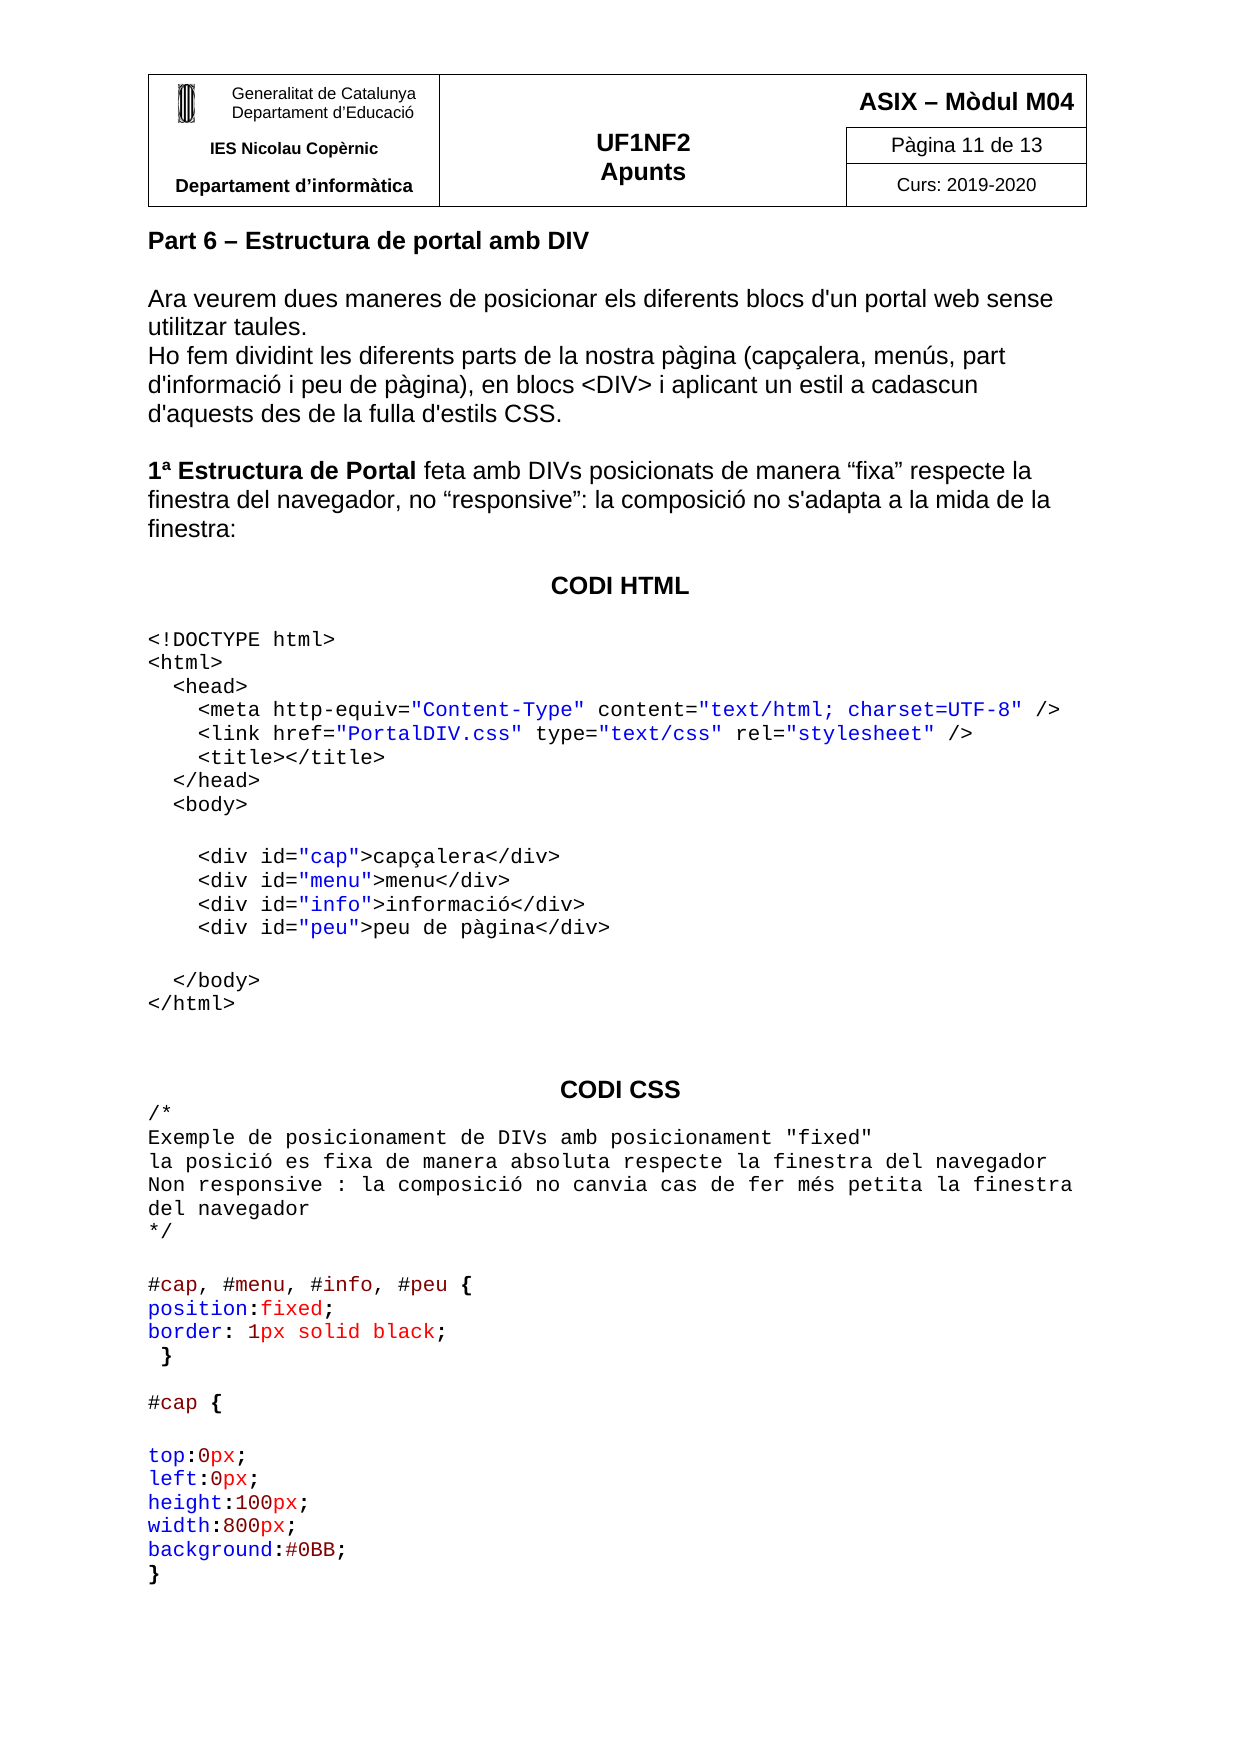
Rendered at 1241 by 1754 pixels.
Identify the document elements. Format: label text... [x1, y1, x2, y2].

text Ara veurem dues maneres de posicionar els diferents blocs d'un portal web sense utilitzar taules. [148, 283, 1092, 341]
text Ho fem dividint les diferents parts de la nostra pàgina (capçalera, menús, part d'informació i peu de pàgina), en blocs <DIV> i aplicant un estil a cadascun d'aquests des de la fulla d'estils CSS. [148, 341, 1092, 427]
text CODI CSS [148, 1074, 1092, 1103]
subtitle Part 6 – Estructura de portal amb DIV [148, 226, 1092, 255]
text <!DOCTYPE html> <html> <head> <meta http-equiv="Content-Type" content="text/html; charset=UTF-8" /> <link href="PortalDIV.css" type="text/css" rel="stylesheet" /> <title></title> </head> <body> <div id="cap">capçalera</div> <div id="menu">menu</div> <div id="info">informació</div> <div id="peu">peu de pàgina</div> </body> </html> [148, 628, 1092, 1017]
text 1ª Estructura de Portal feta amb DIVs posicionats de manera “fixa” respecte la finestra del navegador, no “responsive”: la composició no s'adapta a la mida de la finestra: [148, 456, 1092, 542]
text CODI HTML [148, 571, 1092, 600]
text /* Exemple de posicionament de DIVs amb posicionament "fixed" la posició es fixa de manera absoluta respecte la finestra del navegador Non responsive : la composició no canvia cas de fer més petita la finestra del navegador */ #cap, #menu, #info, #peu { position:fixed; border: 1px solid black; } #cap { top:0px; left:0px; height:100px; width:800px; background:#0BB; } [148, 1103, 1092, 1586]
